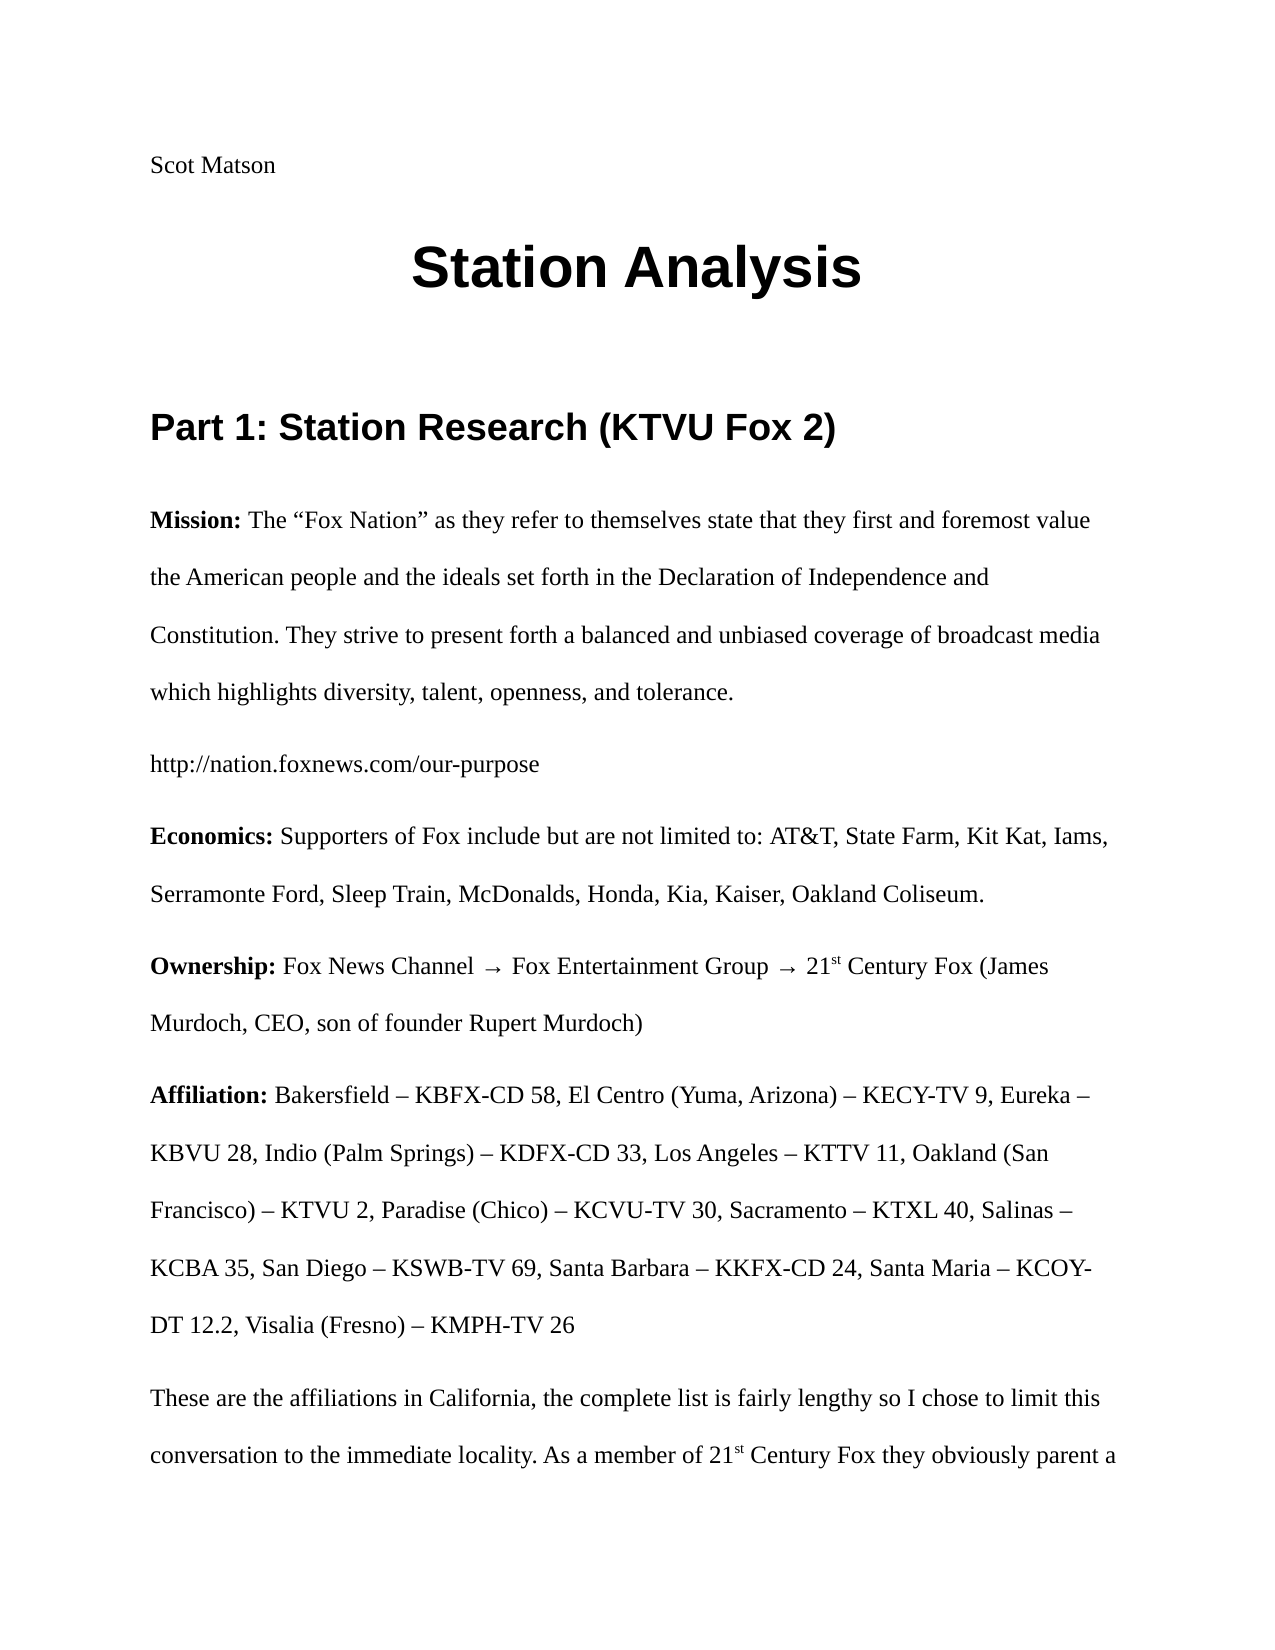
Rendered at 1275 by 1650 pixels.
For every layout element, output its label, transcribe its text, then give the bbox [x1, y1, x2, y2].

text Ownership: Fox News Channel → Fox Entertainment Group → 21st Century Fox (James Murdoch, CEO, son of founder Rupert Murdoch) [150, 951, 1125, 1037]
text Mission: The “Fox Nation” as they refer to themselves state that they first and foremost value the American people and the ideals set forth in the Declaration of Independence and Constitution. They strive to present forth a balanced and unbiased coverage of broadcast media which highlights diversity, talent, openness, and tolerance. [150, 505, 1125, 706]
title Station Analysis [150, 233, 1125, 300]
text These are the affiliations in California, the complete list is fairly lengthy so I chose to limit this conversation to the immediate locality. As a member of 21st Century Fox they obviously parent a [150, 1383, 1125, 1469]
text Economics: Supporters of Fox include but are not limited to: AT&T, State Farm, Kit Kat, Iams, Serramonte Ford, Sleep Train, McDonalds, Honda, Kia, Kaiser, Oakland Coliseum. [150, 821, 1125, 908]
text Affiliation: Bakersfield – KBFX-CD 58, El Centro (Yuma, Arizona) – KECY-TV 9, Eureka – KBVU 28, Indio (Palm Springs) – KDFX-CD 33, Los Angeles – KTTV 11, Oakland (San Francisco) – KTVU 2, Paradise (Chico) – KCVU-TV 30, Sacramento – KTXL 40, Salinas – KCBA 35, San Diego – KSWB-TV 69, Santa Barbara – KKFX-CD 24, Santa Maria – KCOY-DT 12.2, Visalia (Fresno) – KMPH-TV 26 [150, 1081, 1125, 1339]
text http://nation.foxnews.com/our-purpose [150, 749, 1125, 778]
subtitle Part 1: Station Research (KTVU Fox 2) [150, 405, 1125, 448]
